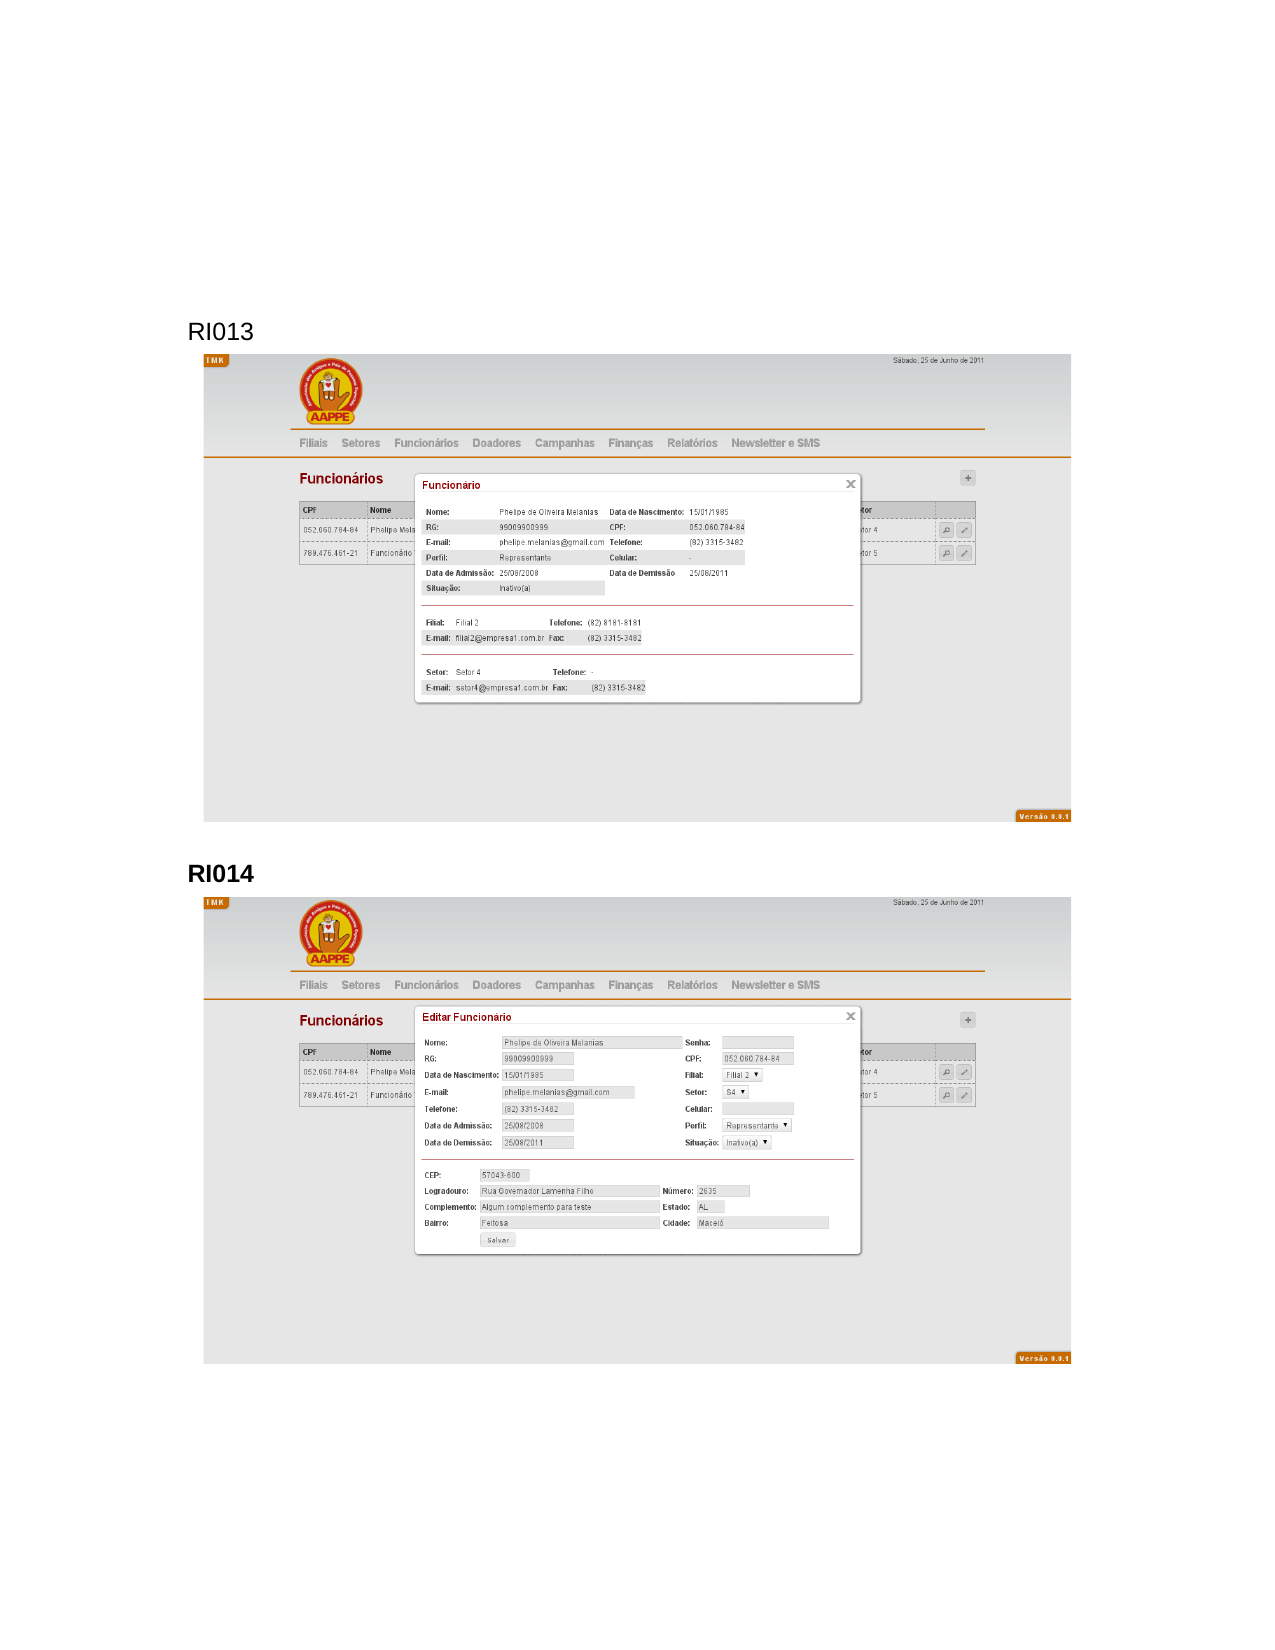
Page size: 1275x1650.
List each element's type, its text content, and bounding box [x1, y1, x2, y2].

picture [203, 354, 1072, 822]
text RI014 [187, 859, 1088, 888]
text RI013 [187, 316, 1088, 830]
picture [203, 897, 1072, 1364]
